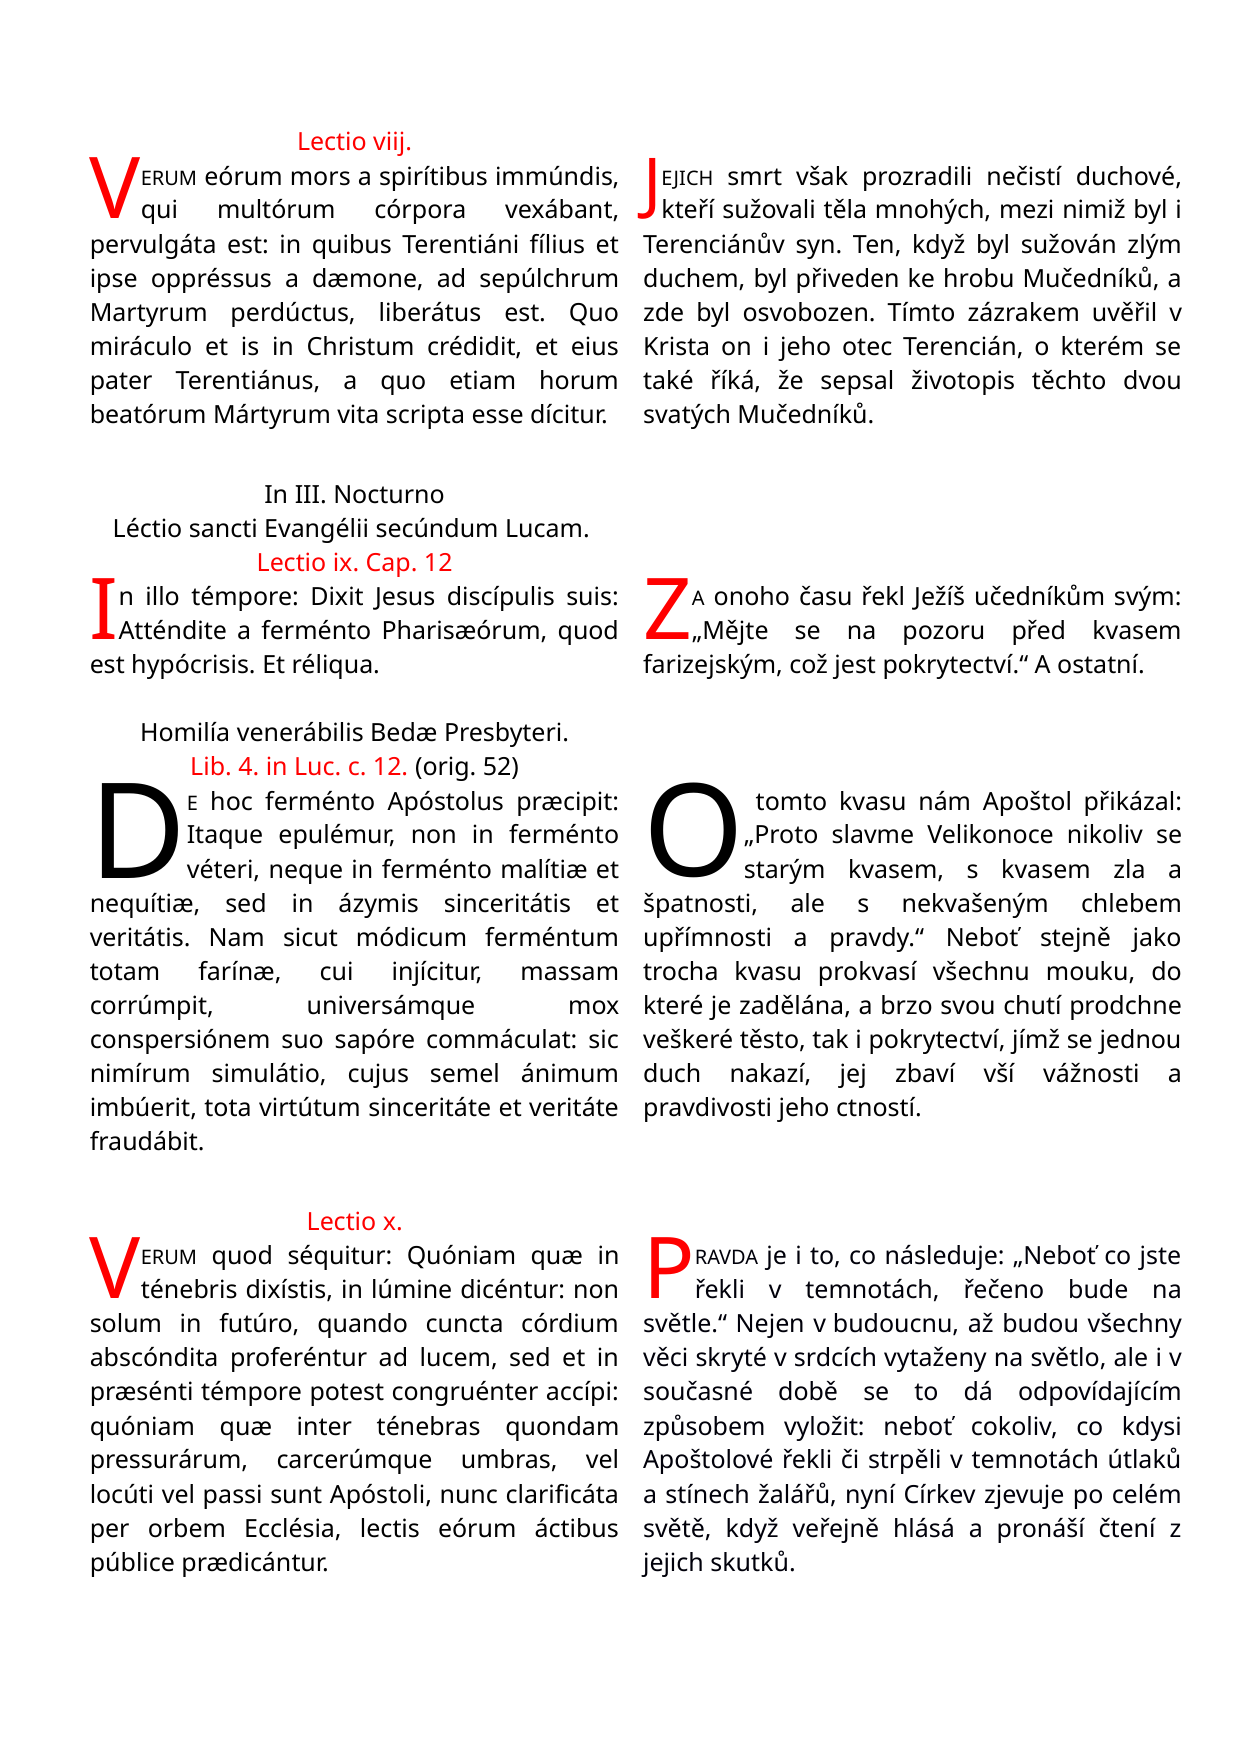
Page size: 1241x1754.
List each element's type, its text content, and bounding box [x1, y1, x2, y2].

table_cell In III. Nocturno Léctio sancti Evangélii secúndum Lucam. Lectio ix. Cap. 12 In illo témpore: Dixit Jesus discípulis suis: Atténdite a ferménto Pharisæórum, quod est hypócrisis. Et réliqua. Homilía venerábilis Bedæ Presbyteri. Lib. 4. in Luc. c. 12. (orig. 52) De hoc ferménto Apóstolus præcipit: Itaque epulémur, non in ferménto véteri, neque in ferménto malítiæ et nequítiæ, sed in ázymis sinceritátis et veritátis. Nam sicut módicum ferméntum totam farínæ, cui injícitur, massam corrúmpit, universámque mox conspersiónem suo sapóre commáculat: sic nimírum simulátio, cujus semel ánimum imbúerit, tota virtútum sinceritáte et veritáte fraudábit. [78, 471, 631, 1198]
table_cell Lectio viij. Verum eórum mors a spirítibus immúndis‚ qui multórum córpora vexábant, pervulgáta est: in quibus Terentiáni fílius et ipse oppréssus a dæmone, ad sepúlchrum Martyrum perdúctus, liberátus est. Quo miráculo et is in Christum crédidit, et eius pater Terentiánus, a quo etiam horum beatórum Mártyrum vita scripta esse dícitur. [78, 118, 631, 471]
table_cell Za onoho času řekl Ježíš učedníkům svým: „Mějte se na pozoru před kvasem farizejským, což jest pokrytectví.“ A ostatní. O tomto kvasu nám Apoštol přikázal: „Proto slavme Velikonoce nikoliv se starým kvasem, s kvasem zla a špatnosti, ale s nekvašeným chlebem upřímnosti a pravdy.“ Neboť stejně jako trocha kvasu prokvasí všechnu mouku, do které je zadělána, a brzo svou chutí prodchne veškeré těsto, tak i pokrytectví, jímž se jednou duch nakazí, jej zbaví vší vážnosti a pravdivosti jeho ctností. [631, 471, 1194, 1198]
table_cell Lectio x. Verum quod séquitur: Quóniam quæ in ténebris dixístis, in lúmine dicéntur: non solum in futúro, quando cuncta córdium abscóndita proferéntur ad lucem, sed et in præsénti témpore potest congruénter accípi: quóniam quæ inter ténebras quondam pressurárum, carcerúmque umbras, vel locúti vel passi sunt Apóstoli, nunc clarificáta per orbem Ecclésia, lectis eórum áctibus públice prædicántur. [78, 1198, 631, 1618]
table_cell Pravda je i to, co následuje: „Neboť co jste řekli v temnotách, řečeno bude na světle.“ Nejen v budoucnu, až budou všechny věci skryté v srdcích vytaženy na světlo, ale i v současné době se to dá odpovídajícím způsobem vyložit: neboť cokoliv, co kdysi Apoštolové řekli či strpěli v temnotách útlaků a stínech žalářů, nyní Církev zjevuje po celém světě, když veřejně hlásá a pronáší čtení z jejich skutků. [631, 1198, 1194, 1618]
table_cell Jejich smrt však prozradili nečistí duchové, kteří sužovali těla mnohých, mezi nimiž byl i Terenciánův syn. Ten, když byl sužován zlým duchem, byl přiveden ke hrobu Mučedníků, a zde byl osvobozen. Tímto zázrakem uvěřil v Krista on i jeho otec Terencián, o kterém se také říká, že sepsal životopis těchto dvou svatých Mučedníků. [631, 118, 1194, 471]
